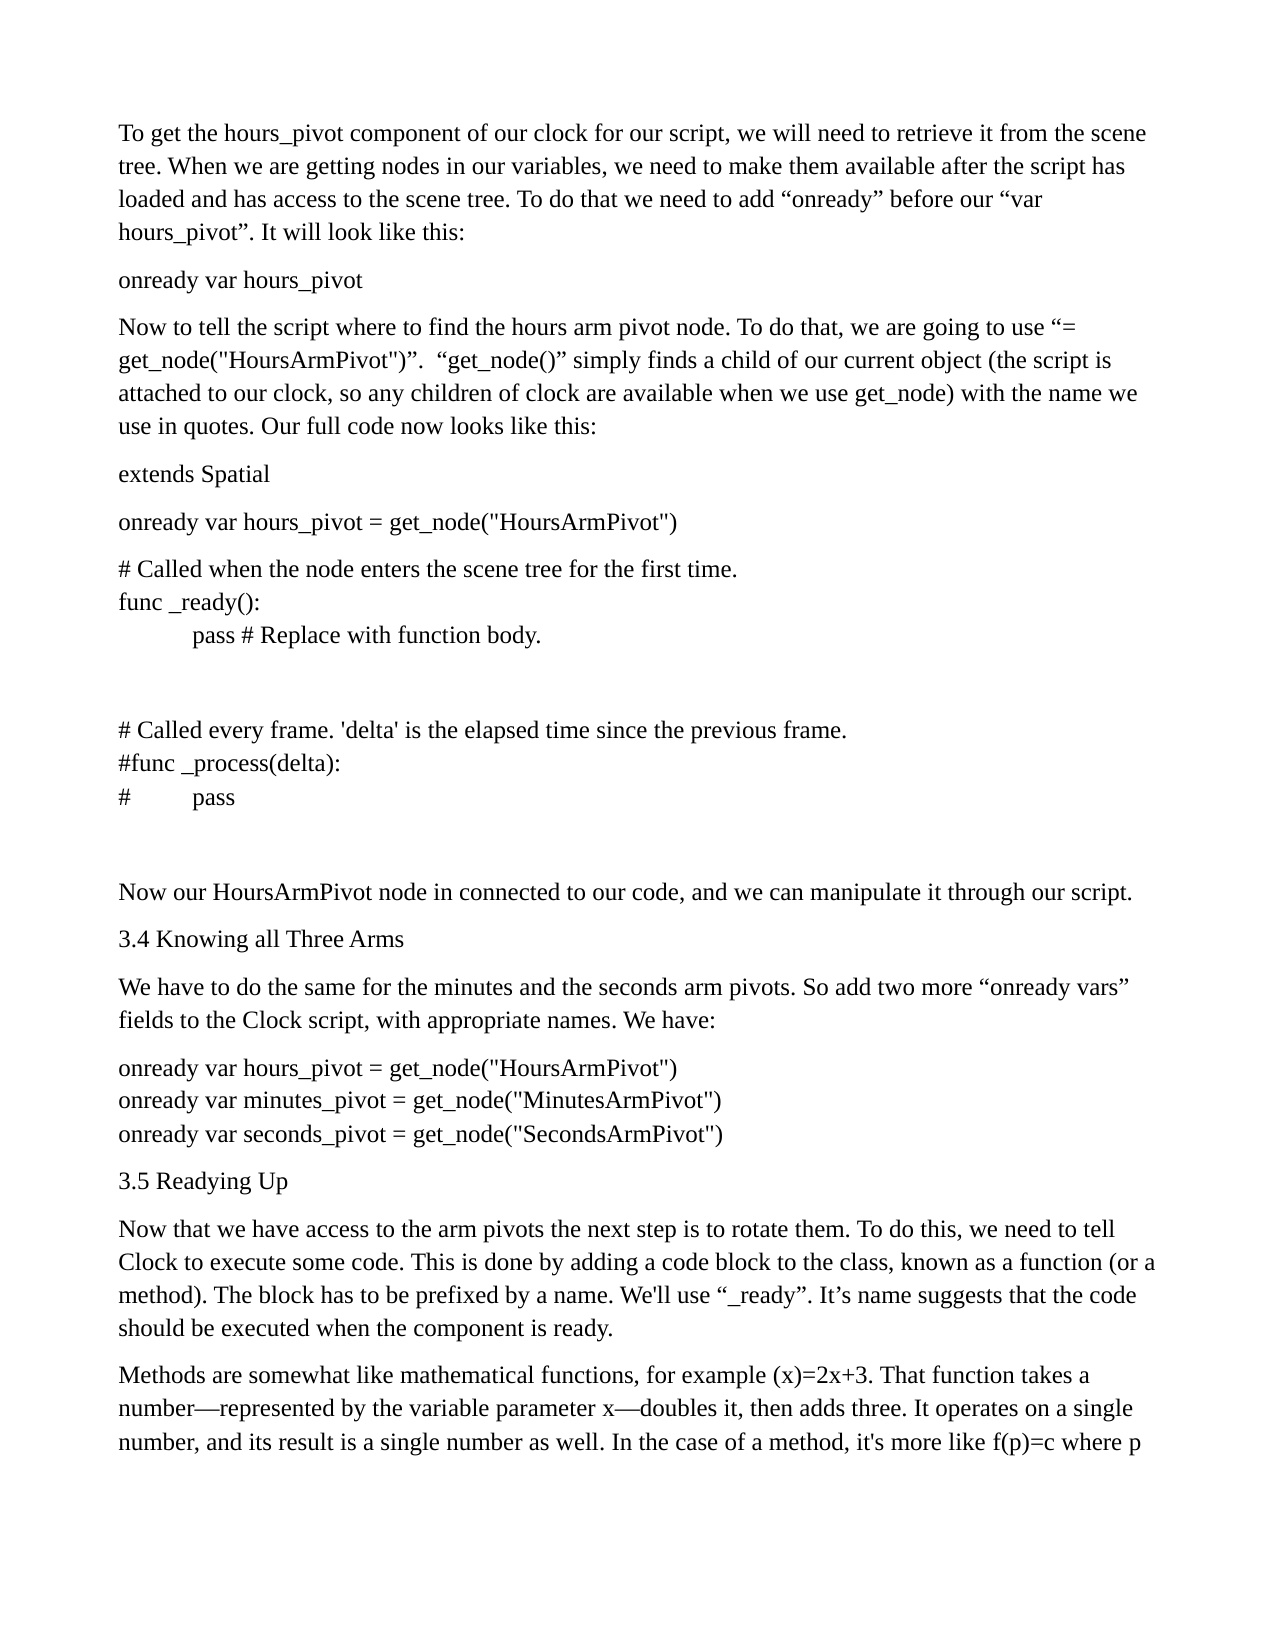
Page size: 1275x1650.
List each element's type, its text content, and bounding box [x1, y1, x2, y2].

text Now that we have access to the arm pivots the next step is to rotate them. To do this, we need to tell Clock to execute some code. This is done by adding a code block to the class, known as a function (or a method). The block has to be prefixed by a name. We'll use “_ready”. It’s name suggests that the code should be executed when the component is ready. [118, 1214, 1157, 1342]
text # Called when the node enters the scene tree for the first time. func _ready(): pass # Replace with function body. [118, 554, 1157, 649]
text To get the hours_pivot component of our clock for our script, we will need to retrieve it from the scene tree. When we are getting nodes in our variables, we need to make them available after the script has loaded and has access to the scene tree. To do that we need to add “onready” before our “var hours_pivot”. It will look like this: [118, 118, 1157, 246]
text # Called every frame. 'delta' is the elapsed time since the previous frame. #func _process(delta): # pass [118, 716, 1157, 810]
text Now to tell the script where to find the hours arm pivot node. To do that, we are going to use “= get_node("HoursArmPivot")”. “get_node()” simply finds a child of our current object (the script is attached to our clock, so any children of clock are available when we use get_node) with the name we use in quotes. Our full code now looks like this: [118, 312, 1157, 440]
text extends Spatial [118, 459, 1157, 488]
text onready var hours_pivot = get_node("HoursArmPivot") onready var minutes_pivot = get_node("MinutesArmPivot") onready var seconds_pivot = get_node("SecondsArmPivot") [118, 1053, 1157, 1147]
text onready var hours_pivot = get_node("HoursArmPivot") [118, 507, 1157, 535]
text We have to do the same for the minutes and the seconds arm pivots. So add two more “onready vars” fields to the Clock script, with appropriate names. We have: [118, 972, 1157, 1034]
text 3.5 Readying Up [118, 1166, 1157, 1195]
text Methods are somewhat like mathematical functions, for example (x)=2x+3. That function takes a number—represented by the variable parameter x—doubles it, then adds three. It operates on a single number, and its result is a single number as well. In the case of a method, it's more like f(p)=c where p [118, 1361, 1157, 1455]
text onready var hours_pivot [118, 265, 1157, 293]
text Now our HoursArmPivot node in connected to our code, and we can manipulate it through our script. [118, 877, 1157, 906]
text 3.4 Knowing all Three Arms [118, 924, 1157, 953]
